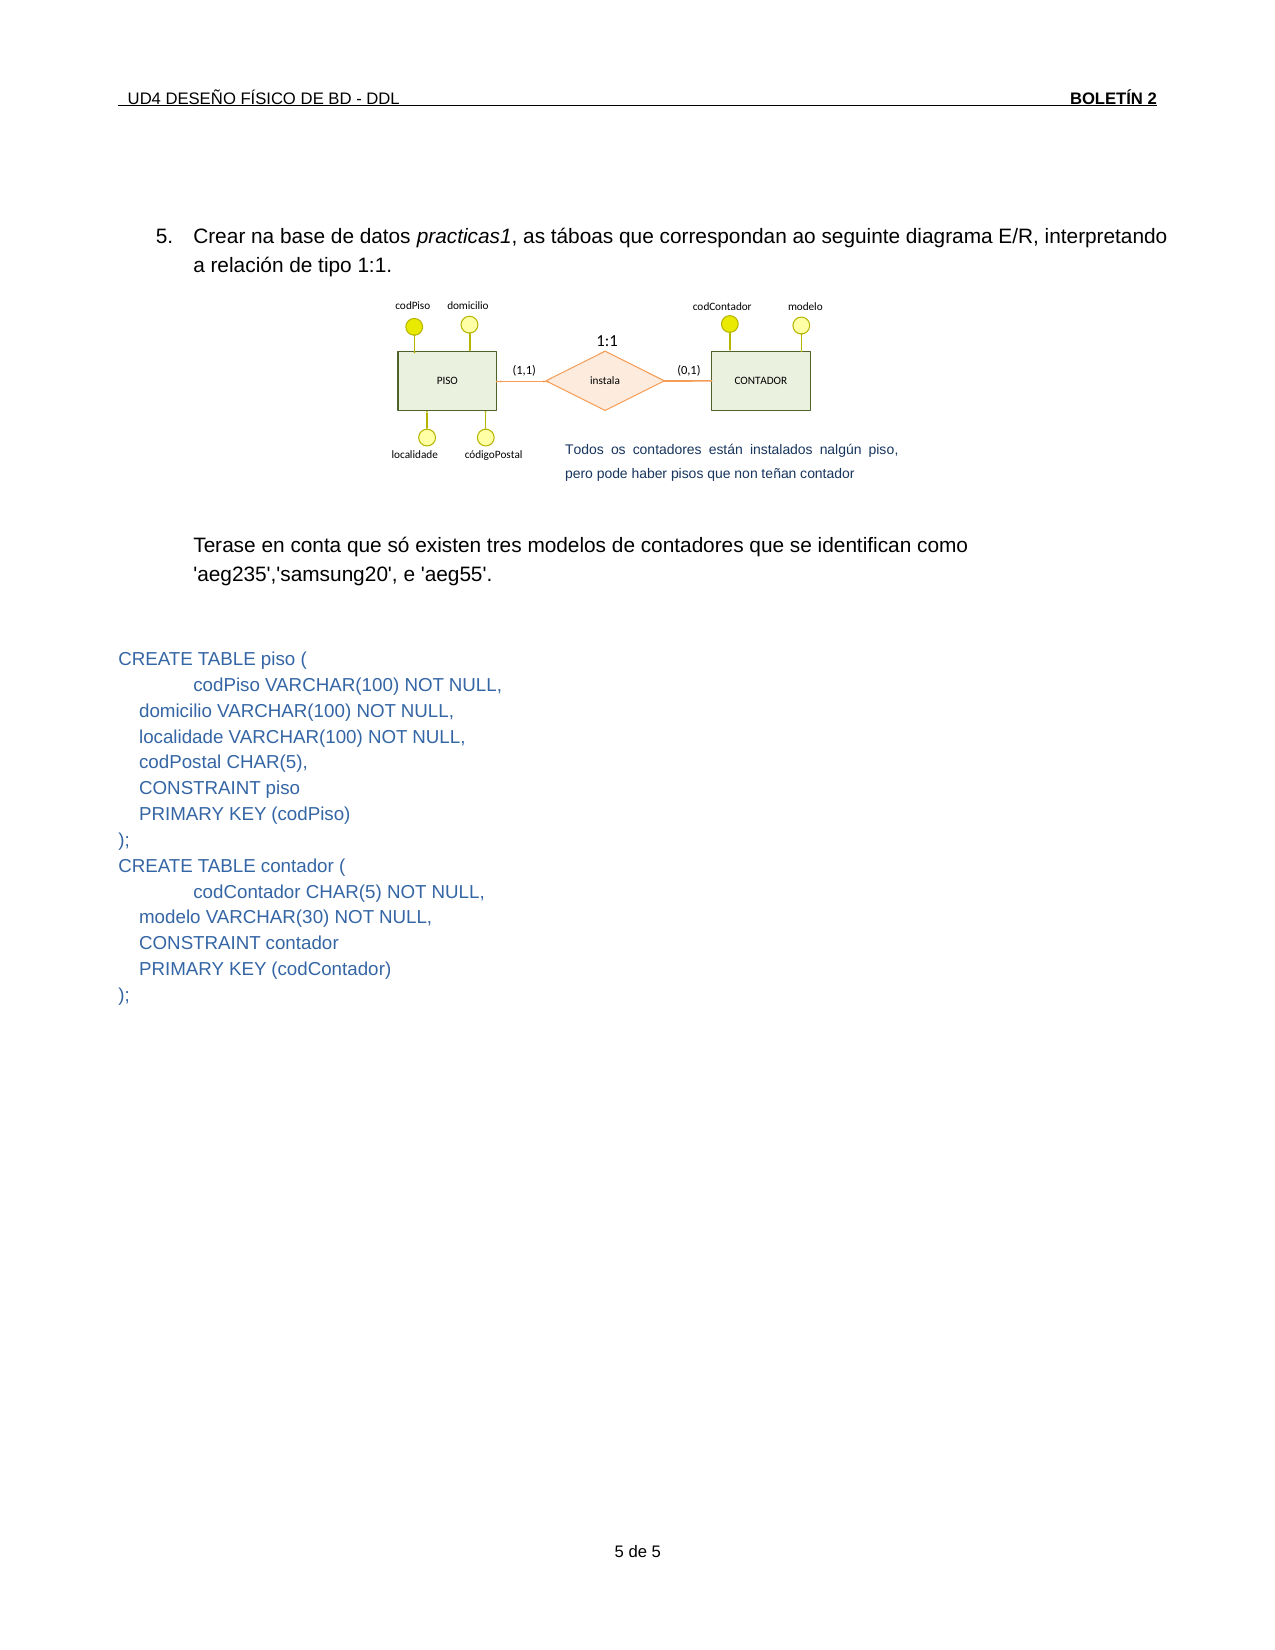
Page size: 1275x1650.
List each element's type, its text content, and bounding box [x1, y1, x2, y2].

list Terase en conta que só existen tres modelos de contadores que se identifican como 'aeg235','samsung20', e 'aeg55'. [156, 533, 1176, 585]
text CREATE TABLE piso ( codPiso VARCHAR(100) NOT NULL, domicilio VARCHAR(100) NOT NULL, localidade VARCHAR(100) NOT NULL, codPostal CHAR(5), CONSTRAINT piso PRIMARY KEY (codPiso) ); CREATE TABLE contador ( codContador CHAR(5) NOT NULL, modelo VARCHAR(30) NOT NULL, CONSTRAINT contador PRIMARY KEY (codContador) ); [118, 648, 1176, 1005]
list Crear na base de datos practicas1, as táboas que correspondan ao seguinte diagrama E/R, interpretando a relación de tipo 1:1. [156, 224, 1176, 277]
